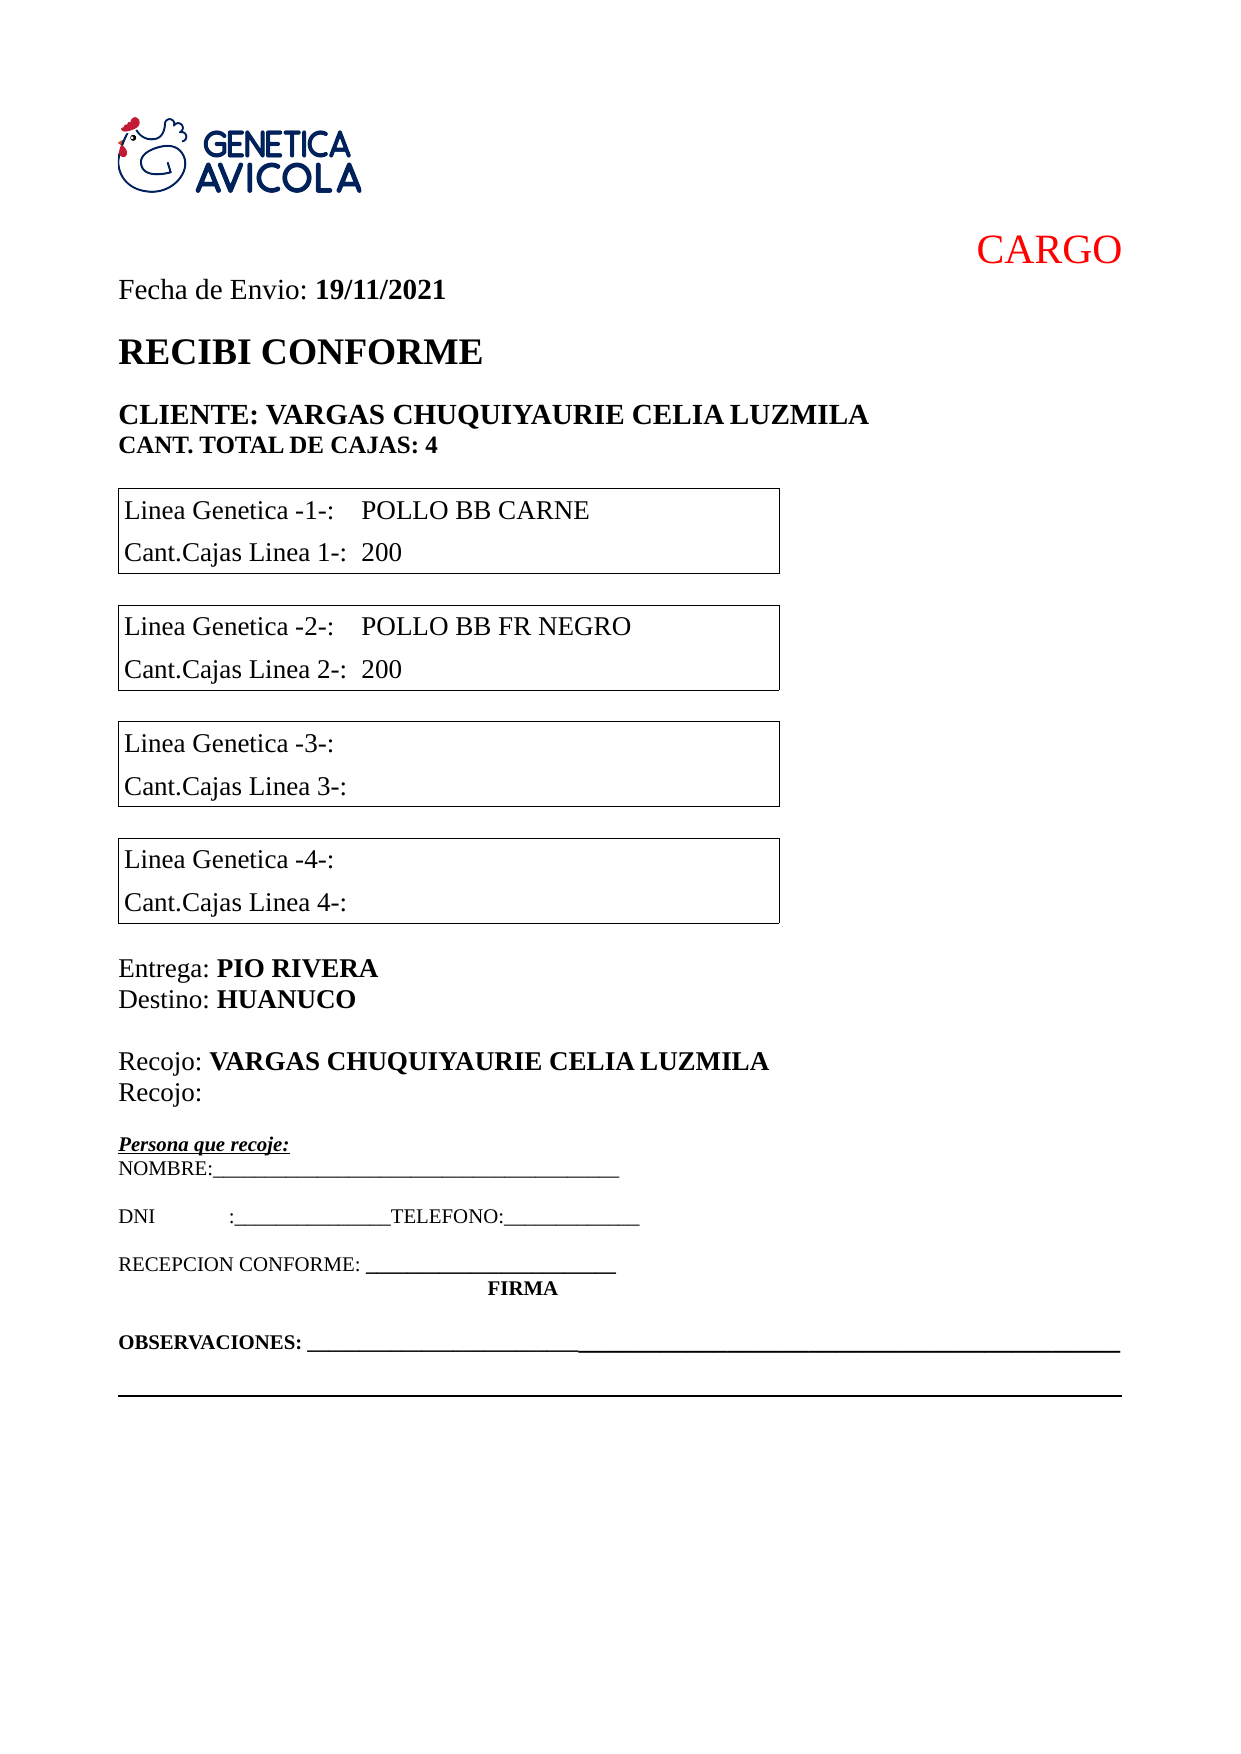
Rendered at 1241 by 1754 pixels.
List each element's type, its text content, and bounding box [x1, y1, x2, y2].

text OBSERVACIONES: __________________________________________________________________ [118, 1324, 1122, 1355]
table_cell Cant.Cajas Linea 4-: [119, 880, 356, 923]
table_cell [356, 807, 779, 838]
text Entrega: PIO RIVERA [118, 952, 1122, 983]
text Recojo: [118, 1076, 1122, 1108]
picture [117, 117, 362, 193]
table_cell POLLO BB FR NEGRO [356, 606, 779, 647]
table_cell 200 [356, 647, 779, 690]
table_cell [356, 764, 779, 806]
text NOMBRE:_______________________________________ [118, 1156, 1122, 1180]
text DNI :_______________TELEFONO:_____________ [118, 1204, 1122, 1228]
table_cell [118, 807, 356, 838]
table_cell Linea Genetica -3-: [119, 722, 356, 764]
table_cell 200 [356, 531, 779, 573]
text CANT. TOTAL DE CAJAS: 4 [118, 431, 1122, 459]
table_header Linea Genetica -1-: [119, 489, 356, 531]
table_cell Linea Genetica -4-: [119, 839, 356, 880]
table_cell [356, 880, 779, 923]
text Persona que recoje: [118, 1132, 1122, 1156]
table_header POLLO BB CARNE [356, 489, 779, 531]
table_cell [356, 574, 779, 604]
table_cell Linea Genetica -2-: [119, 606, 356, 647]
text FIRMA [118, 1276, 1122, 1300]
table_cell [356, 839, 779, 880]
text RECEPCION CONFORME: ________________________ [118, 1252, 1122, 1276]
table_cell [356, 722, 779, 764]
text CLIENTE: VARGAS CHUQUIYAURIE CELIA LUZMILA [118, 397, 1122, 431]
table_cell [118, 574, 356, 604]
table_cell Cant.Cajas Linea 3-: [119, 764, 356, 806]
table_cell [118, 691, 356, 721]
text CARGO [118, 224, 1122, 272]
text RECIBI CONFORME [118, 330, 1122, 373]
text Recojo: VARGAS CHUQUIYAURIE CELIA LUZMILA [118, 1045, 1122, 1076]
text Destino: HUANUCO [118, 983, 1122, 1014]
table_cell [356, 691, 779, 721]
table_cell Cant.Cajas Linea 2-: [119, 647, 356, 690]
text Fecha de Envio: 19/11/2021 [118, 272, 1122, 306]
table_cell Cant.Cajas Linea 1-: [119, 531, 356, 573]
